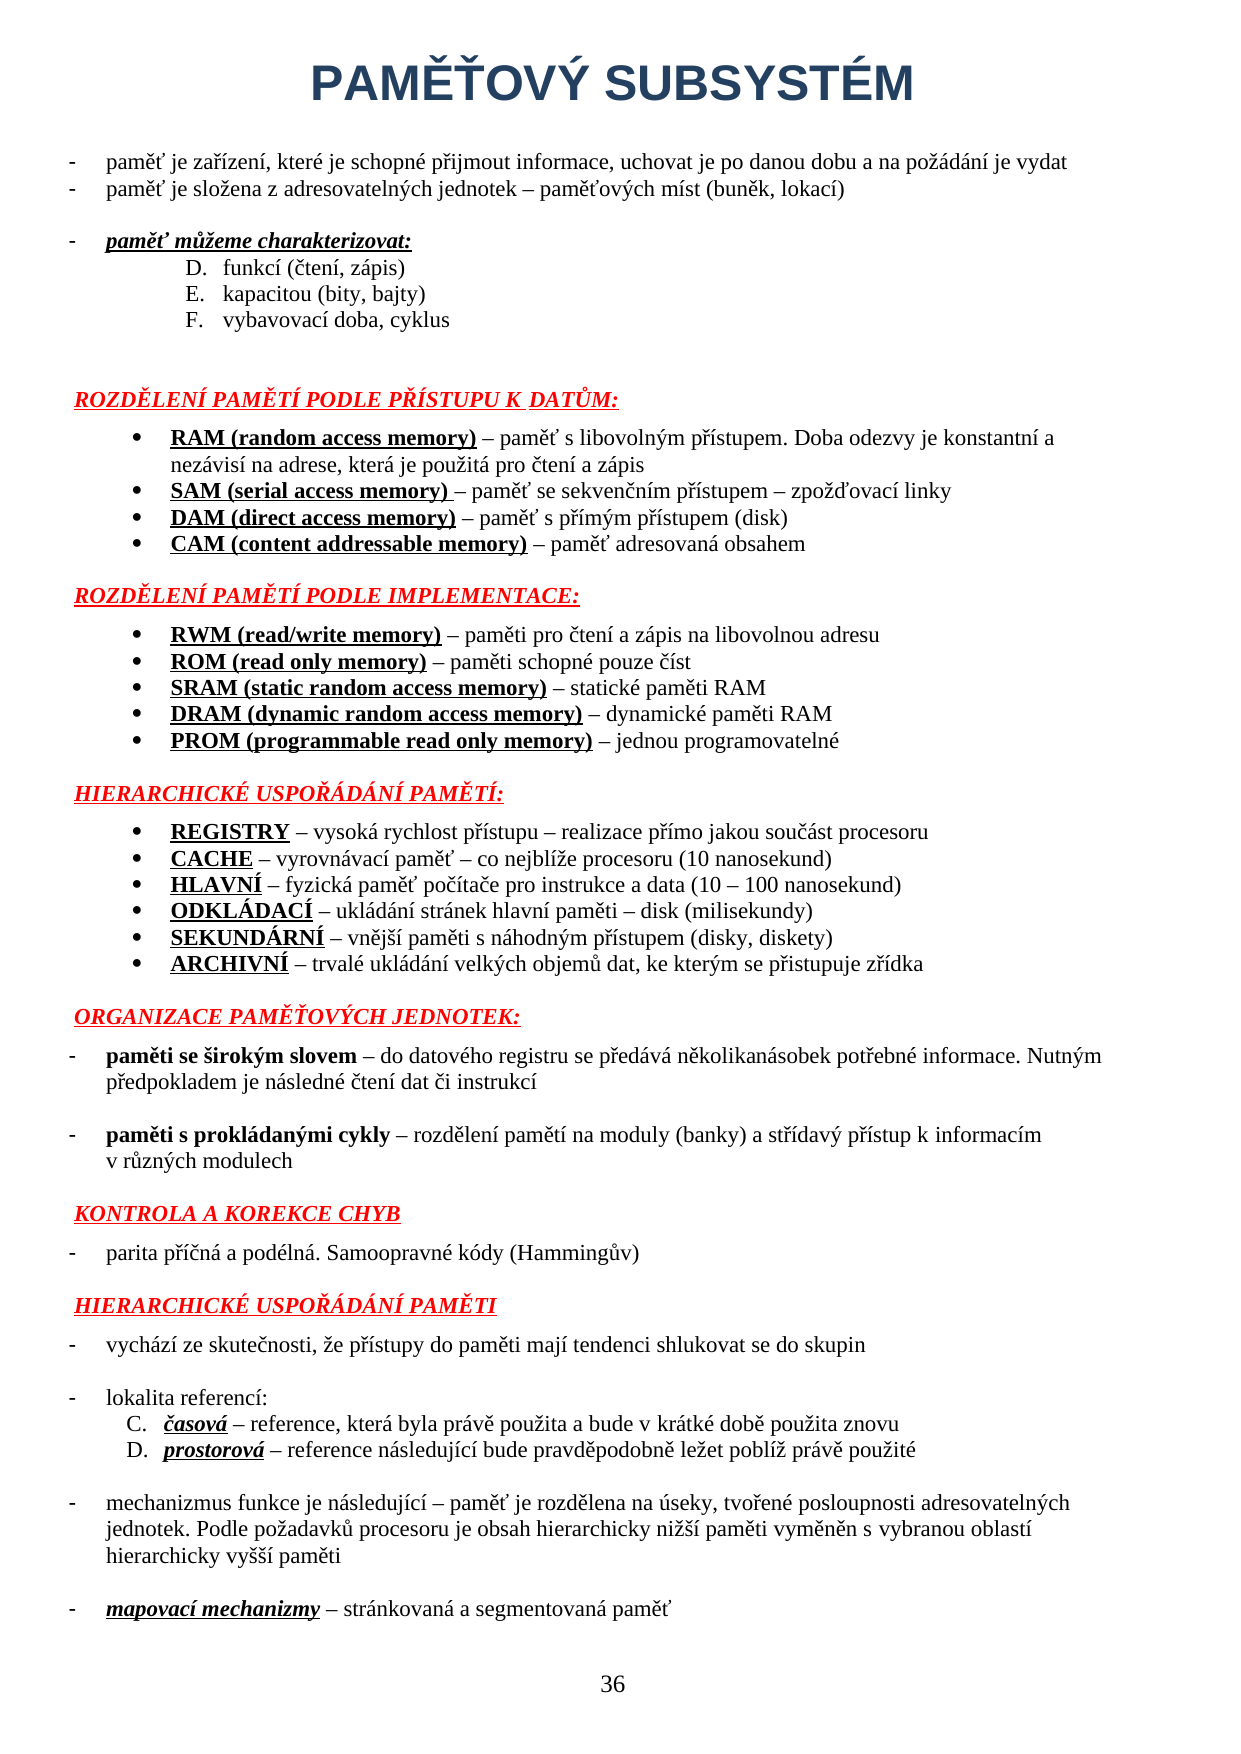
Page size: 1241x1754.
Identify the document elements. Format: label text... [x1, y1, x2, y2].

list paměti s prokládanými cykly – rozdělení pamětí na moduly (banky) a střídavý přístup k informacím v různých modulech [90, 1121, 1137, 1174]
list DAM (direct access memory) – paměť s přímým přístupem (disk) [133, 503, 1093, 530]
list ODKLÁDACÍ – ukládání stránek hlavní paměti – disk (milisekundy) [133, 897, 1093, 924]
list mechanizmus funkce je následující – paměť je rozdělena na úseky, tvořené posloupnosti adresovatelných jednotek. Podle požadavků procesoru je obsah hierarchicky nižší paměti vyměněn s vybranou oblastí hierarchicky vyšší paměti [90, 1489, 1137, 1568]
text PAMĚŤOVÝ SUBSYSTÉM [162, 53, 1063, 111]
list SEKUNDÁRNÍ – vnější paměti s náhodným přístupem (disky, diskety) [133, 924, 1093, 950]
text KONTROLA A KOREKCE CHYB [74, 1200, 1151, 1226]
list SAM (serial access memory) – paměť se sekvenčním přístupem – zpožďovací linky [133, 477, 1093, 503]
text ROZDĚLENÍ PAMĚTÍ PODLE IMPLEMENTACE: [74, 583, 1151, 609]
list časová – reference, která byla právě použita a bude v krátké době použita znovu [148, 1410, 1137, 1436]
list paměti se širokým slovem – do datového registru se předává několikanásobek potřebné informace. Nutným předpokladem je následné čtení dat či instrukcí [90, 1042, 1137, 1094]
list HLAVNÍ – fyzická paměť počítače pro instrukce a data (10 – 100 nanosekund) [133, 871, 1093, 897]
text ORGANIZACE PAMĚŤOVÝCH JEDNOTEK: [74, 1003, 1151, 1029]
list funkcí (čtení, zápis) [207, 254, 1137, 280]
list vychází ze skutečnosti, že přístupy do paměti mají tendenci shlukovat se do skupin [90, 1331, 1137, 1357]
list REGISTRY – vysoká rychlost přístupu – realizace přímo jakou součást procesoru [133, 818, 1093, 845]
list mapovací mechanizmy – stránkovaná a segmentovaná paměť [90, 1594, 1137, 1621]
list paměť je složena z adresovatelných jednotek – paměťových míst (buněk, lokací) [90, 174, 1137, 201]
list kapacitou (bity, bajty) [207, 280, 1137, 307]
list RWM (read/write memory) – paměti pro čtení a zápis na libovolnou adresu [133, 621, 1093, 648]
list PROM (programmable read only memory) – jednou programovatelné [133, 727, 1093, 753]
list vybavovací doba, cyklus [207, 307, 1137, 333]
list RAM (random access memory) – paměť s libovolným přístupem. Doba odezvy je konstantní a nezávisí na adrese, která je použitá pro čtení a zápis [133, 424, 1093, 477]
list CAM (content addressable memory) – paměť adresovaná obsahem [133, 530, 1093, 556]
list lokalita referencí: [90, 1383, 1137, 1410]
list prostorová – reference následující bude pravděpodobně ležet poblíž právě použité [148, 1436, 1137, 1463]
list paměť je zařízení, které je schopné přijmout informace, uchovat je po danou dobu a na požádání je vydat [90, 148, 1137, 174]
list CACHE – vyrovnávací paměť – co nejblíže procesoru (10 nanosekund) [133, 845, 1093, 871]
text HIERARCHICKÉ USPOŘÁDÁNÍ PAMĚTI [74, 1292, 1151, 1318]
list SRAM (static random access memory) – statické paměti RAM [133, 674, 1093, 701]
list ROM (read only memory) – paměti schopné pouze číst [133, 648, 1093, 674]
text ROZDĚLENÍ PAMĚTÍ PODLE PŘÍSTUPU K DATŮM: [74, 386, 1151, 412]
list paměť můžeme charakterizovat: [90, 227, 1137, 254]
list parita příčná a podélná. Samoopravné kódy (Hammingův) [90, 1239, 1137, 1265]
list DRAM (dynamic random access memory) – dynamické paměti RAM [133, 701, 1093, 727]
list ARCHIVNÍ – trvalé ukládání velkých objemů dat, ke kterým se přistupuje zřídka [133, 950, 1093, 977]
text HIERARCHICKÉ USPOŘÁDÁNÍ PAMĚTÍ: [74, 779, 1151, 806]
